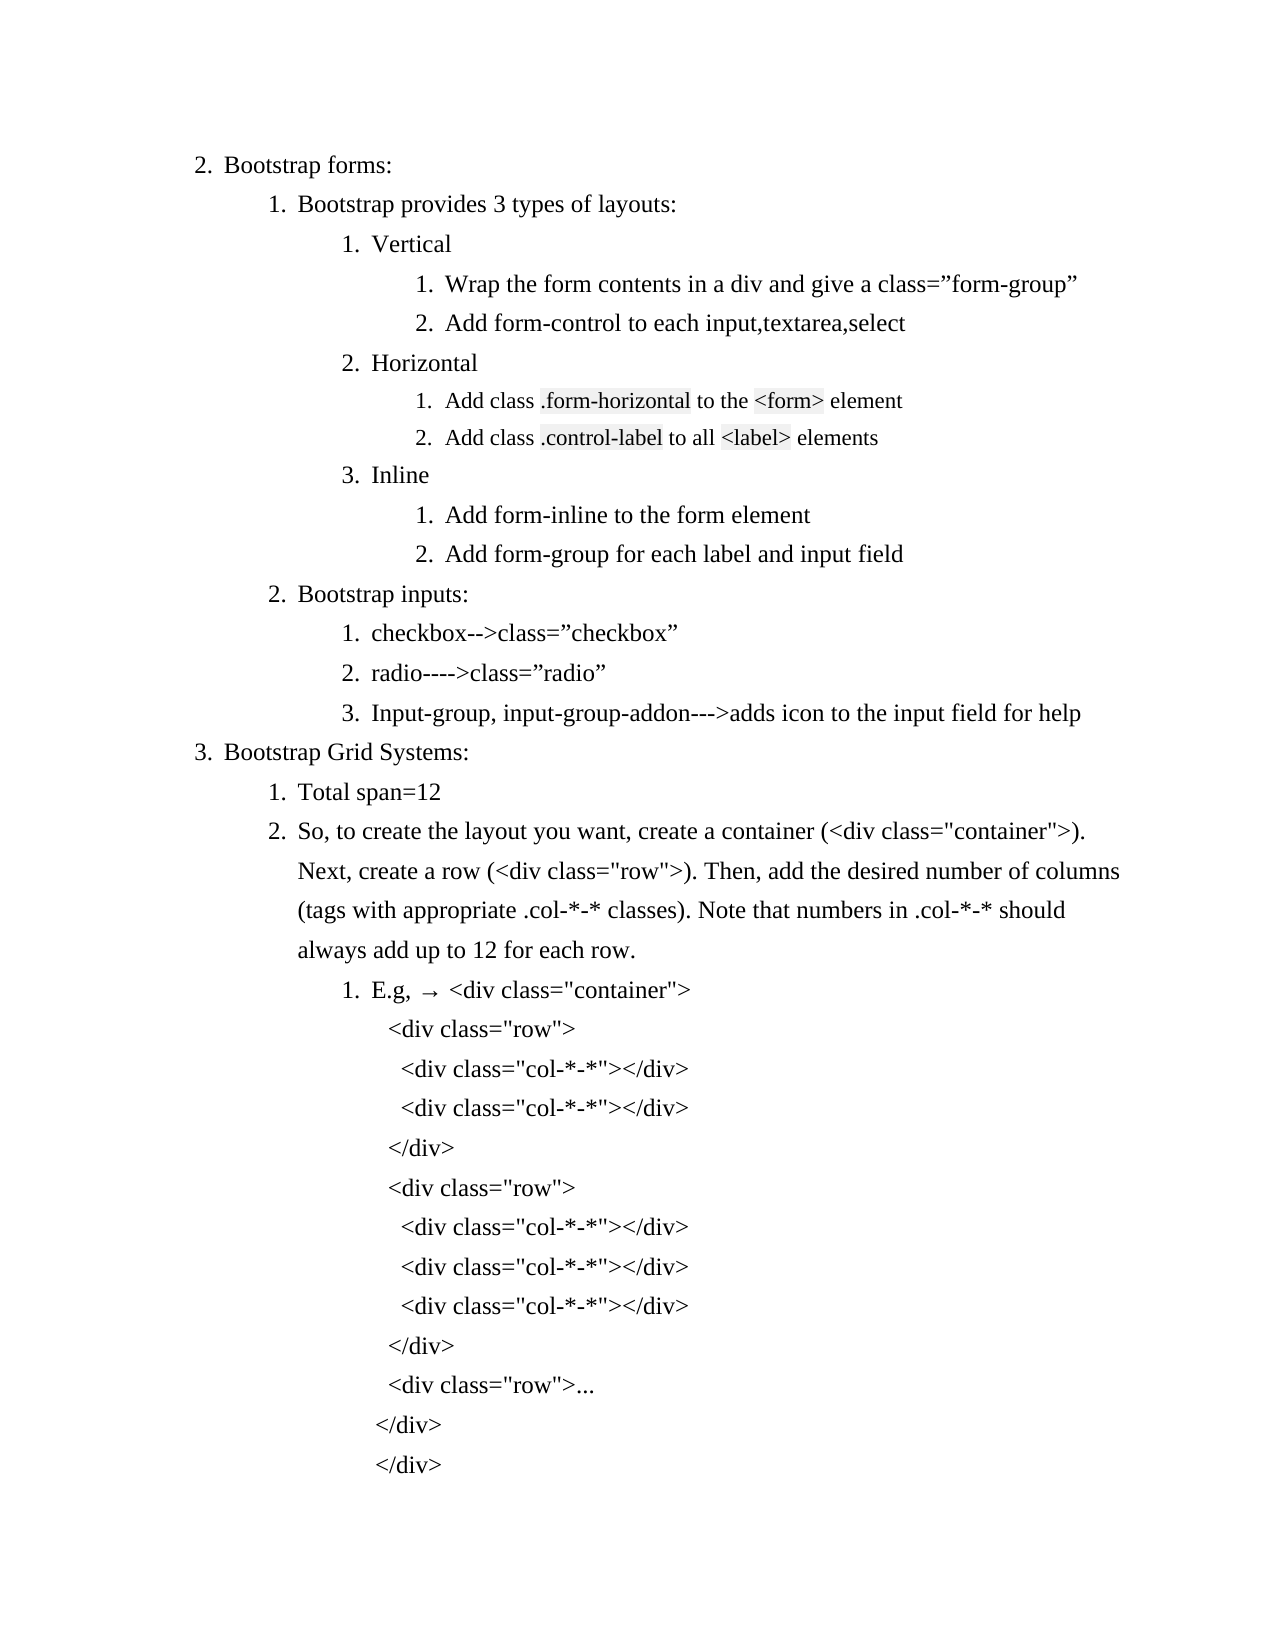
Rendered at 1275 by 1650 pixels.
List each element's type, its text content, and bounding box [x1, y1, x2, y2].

text </div> [375, 1331, 1125, 1360]
list Vertical [341, 229, 1125, 258]
text </div> [375, 1410, 1125, 1439]
list Add form-inline to the form element [415, 500, 1125, 528]
list checkbox-->class=”checkbox” [341, 618, 1125, 647]
list Add form-group for each label and input field [415, 539, 1125, 568]
list Bootstrap Grid Systems: [194, 737, 1125, 766]
list Inline [341, 460, 1125, 489]
list Horizontal [341, 348, 1125, 377]
text <div class="row"> [375, 1173, 1125, 1201]
list Total span=12 [268, 777, 1125, 806]
text <div class="col-*-*"></div> [375, 1054, 1125, 1083]
text <div class="row">... [375, 1371, 1125, 1399]
list Bootstrap forms: [194, 150, 1125, 179]
text <div class="row"> [375, 1014, 1125, 1043]
list Add class .form-horizontal to the <form> element [415, 387, 1125, 414]
list Bootstrap provides 3 types of layouts: [268, 189, 1125, 218]
list E.g, → <div class="container"> [341, 975, 1125, 1003]
text </div> [375, 1133, 1125, 1162]
list So, to create the layout you want, create a container (<div class="container">). Next, create a row (<div class="row">). Then, add the desired number of columns (tags with appropriate .col-*-* classes). Note that numbers in .col-*-* should always add up to 12 for each row. [268, 816, 1125, 964]
text <div class="col-*-*"></div> [375, 1252, 1125, 1281]
text <div class="col-*-*"></div> [375, 1291, 1125, 1320]
list Bootstrap inputs: [268, 579, 1125, 608]
list Add form-control to each input,textarea,select [415, 308, 1125, 337]
list Wrap the form contents in a div and give a class=”form-group” [415, 269, 1125, 297]
text </div> [375, 1450, 1125, 1478]
list Input-group, input-group-addon--->adds icon to the input field for help [341, 698, 1125, 726]
list Add class .control-label to all <label> elements [415, 424, 1125, 450]
text <div class="col-*-*"></div> [375, 1212, 1125, 1241]
text <div class="col-*-*"></div> [375, 1093, 1125, 1122]
list radio---->class=”radio” [341, 658, 1125, 687]
